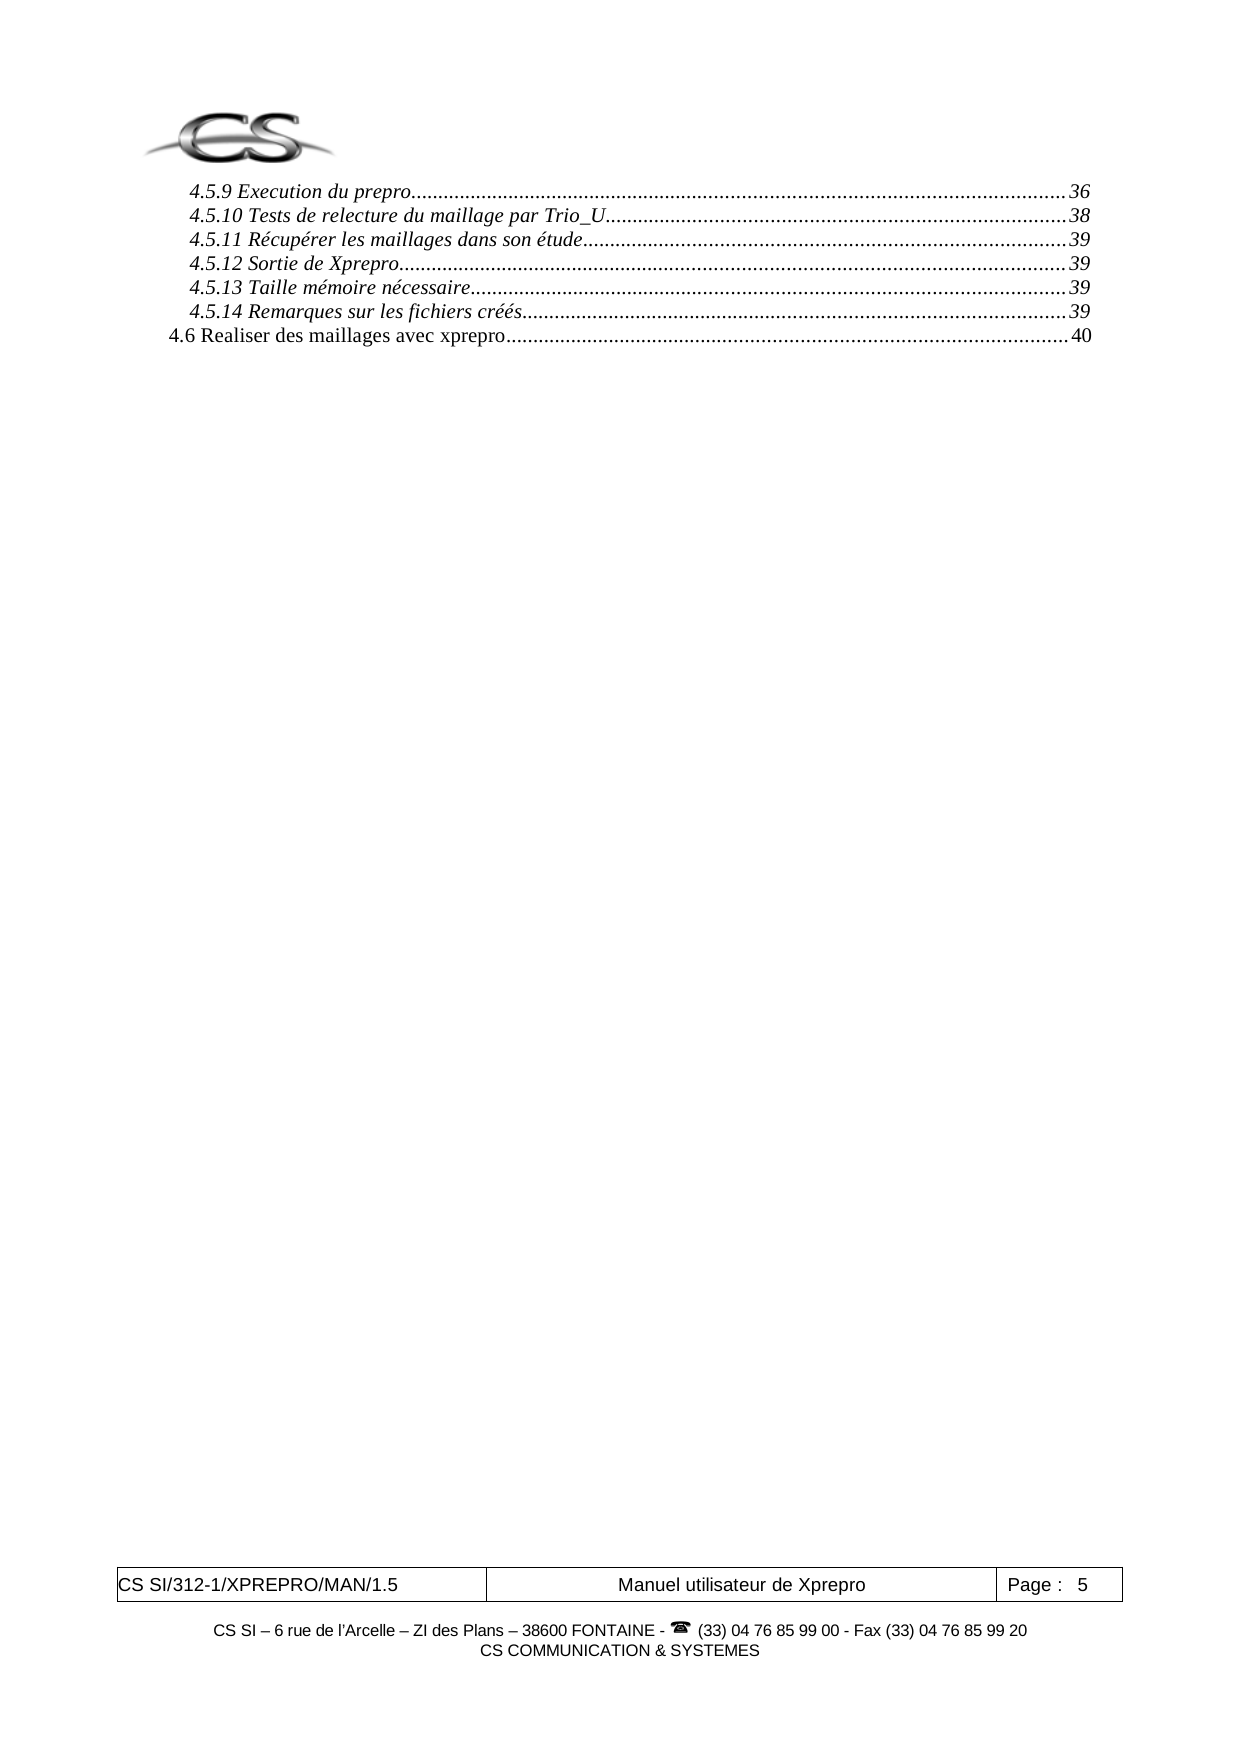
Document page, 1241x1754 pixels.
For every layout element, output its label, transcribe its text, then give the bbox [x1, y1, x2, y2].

text 4.6 Realiser des maillages avec xprepro 40 [168, 323, 1092, 347]
text 4.5.14 Remarques sur les fichiers créés 39 [189, 299, 1092, 323]
text 4.5.11 Récupérer les maillages dans son étude 39 [189, 227, 1092, 251]
text 4.5.13 Taille mémoire nécessaire 39 [189, 275, 1092, 299]
text 4.5.12 Sortie de Xprepro 39 [189, 251, 1092, 275]
picture [133, 106, 350, 172]
text 4.5.10 Tests de relecture du maillage par Trio_U 38 [189, 203, 1092, 227]
text 4.5.9 Execution du prepro 36 [189, 179, 1092, 203]
